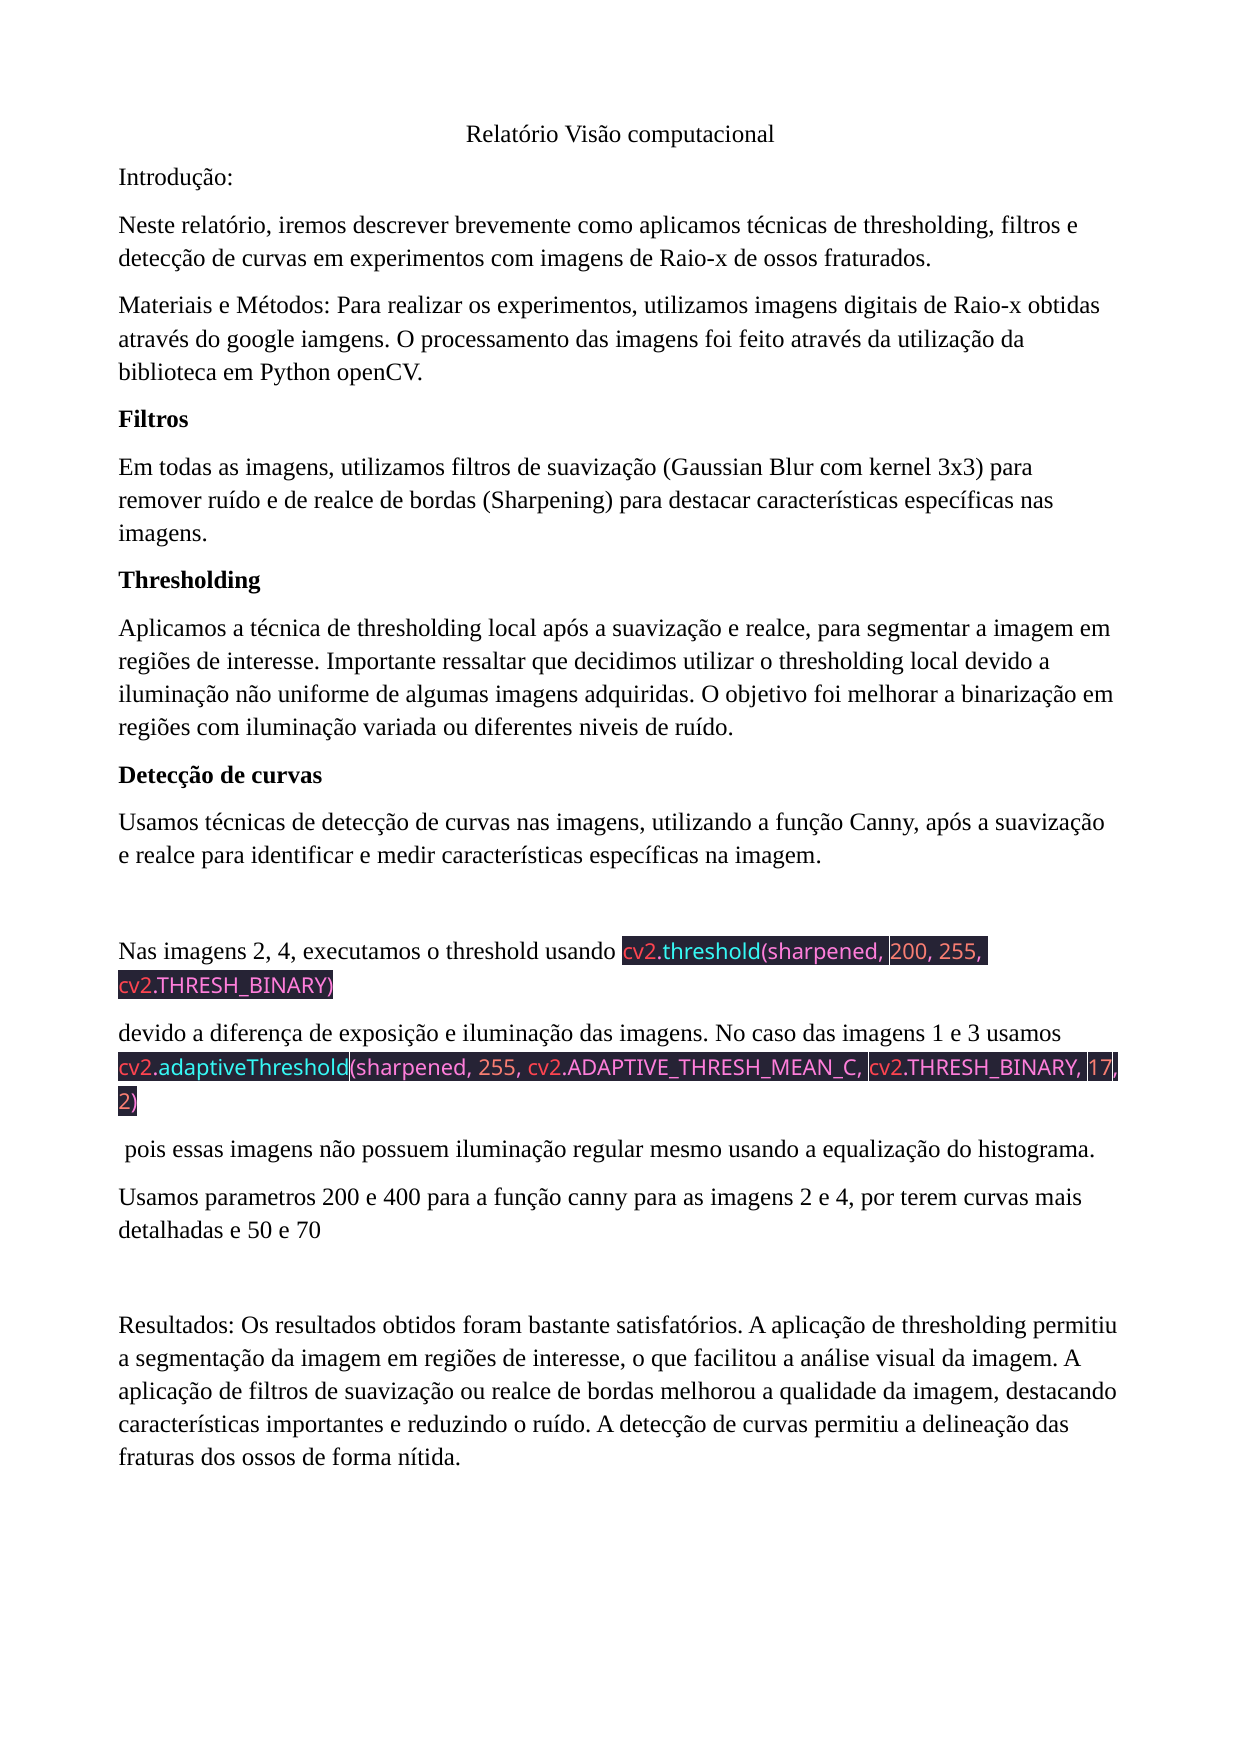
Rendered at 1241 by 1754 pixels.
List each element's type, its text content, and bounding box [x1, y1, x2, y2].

text Relatório Visão computacional [118, 118, 1122, 148]
text Materiais e Métodos: Para realizar os experimentos, utilizamos imagens digitais de Raio-x obtidas através do google iamgens. O processamento das imagens foi feito através da utilização da biblioteca em Python openCV. [118, 291, 1122, 385]
text Usamos parametros 200 e 400 para a função canny para as imagens 2 e 4, por terem curvas mais detalhadas e 50 e 70 [118, 1182, 1122, 1244]
text Introdução: [118, 162, 1122, 191]
text Thresholding [118, 566, 1122, 594]
text Nas imagens 2, 4, executamos o threshold usando cv2.threshold(sharpened, 200, 255, cv2.THRESH_BINARY) [118, 936, 1122, 999]
text Detecção de curvas [118, 760, 1122, 788]
text pois essas imagens não possuem iluminação regular mesmo usando a equalização do histograma. [118, 1134, 1122, 1163]
text Resultados: Os resultados obtidos foram bastante satisfatórios. A aplicação de thresholding permitiu a segmentação da imagem em regiões de interesse, o que facilitou a análise visual da imagem. A aplicação de filtros de suavização ou realce de bordas melhorou a qualidade da imagem, destacando características importantes e reduzindo o ruído. A detecção de curvas permitiu a delineação das fraturas dos ossos de forma nítida. [118, 1310, 1122, 1471]
text Usamos técnicas de detecção de curvas nas imagens, utilizando a função Canny, após a suavização e realce para identificar e medir características específicas na imagem. [118, 807, 1122, 869]
text Filtros [118, 404, 1122, 433]
text devido a diferença de exposição e iluminação das imagens. No caso das imagens 1 e 3 usamos cv2.adaptiveThreshold(sharpened, 255, cv2.ADAPTIVE_THRESH_MEAN_C, cv2.THRESH_BINARY, 17, 2) [118, 1018, 1122, 1116]
text Em todas as imagens, utilizamos filtros de suavização (Gaussian Blur com kernel 3x3) para remover ruído e de realce de bordas (Sharpening) para destacar características específicas nas imagens. [118, 452, 1122, 547]
text Aplicamos a técnica de thresholding local após a suavização e realce, para segmentar a imagem em regiões de interesse. Importante ressaltar que decidimos utilizar o thresholding local devido a iluminação não uniforme de algumas imagens adquiridas. O objetivo foi melhorar a binarização em regiões com iluminação variada ou diferentes niveis de ruído. [118, 613, 1122, 741]
text Neste relatório, iremos descrever brevemente como aplicamos técnicas de thresholding, filtros e detecção de curvas em experimentos com imagens de Raio-x de ossos fraturados. [118, 210, 1122, 272]
